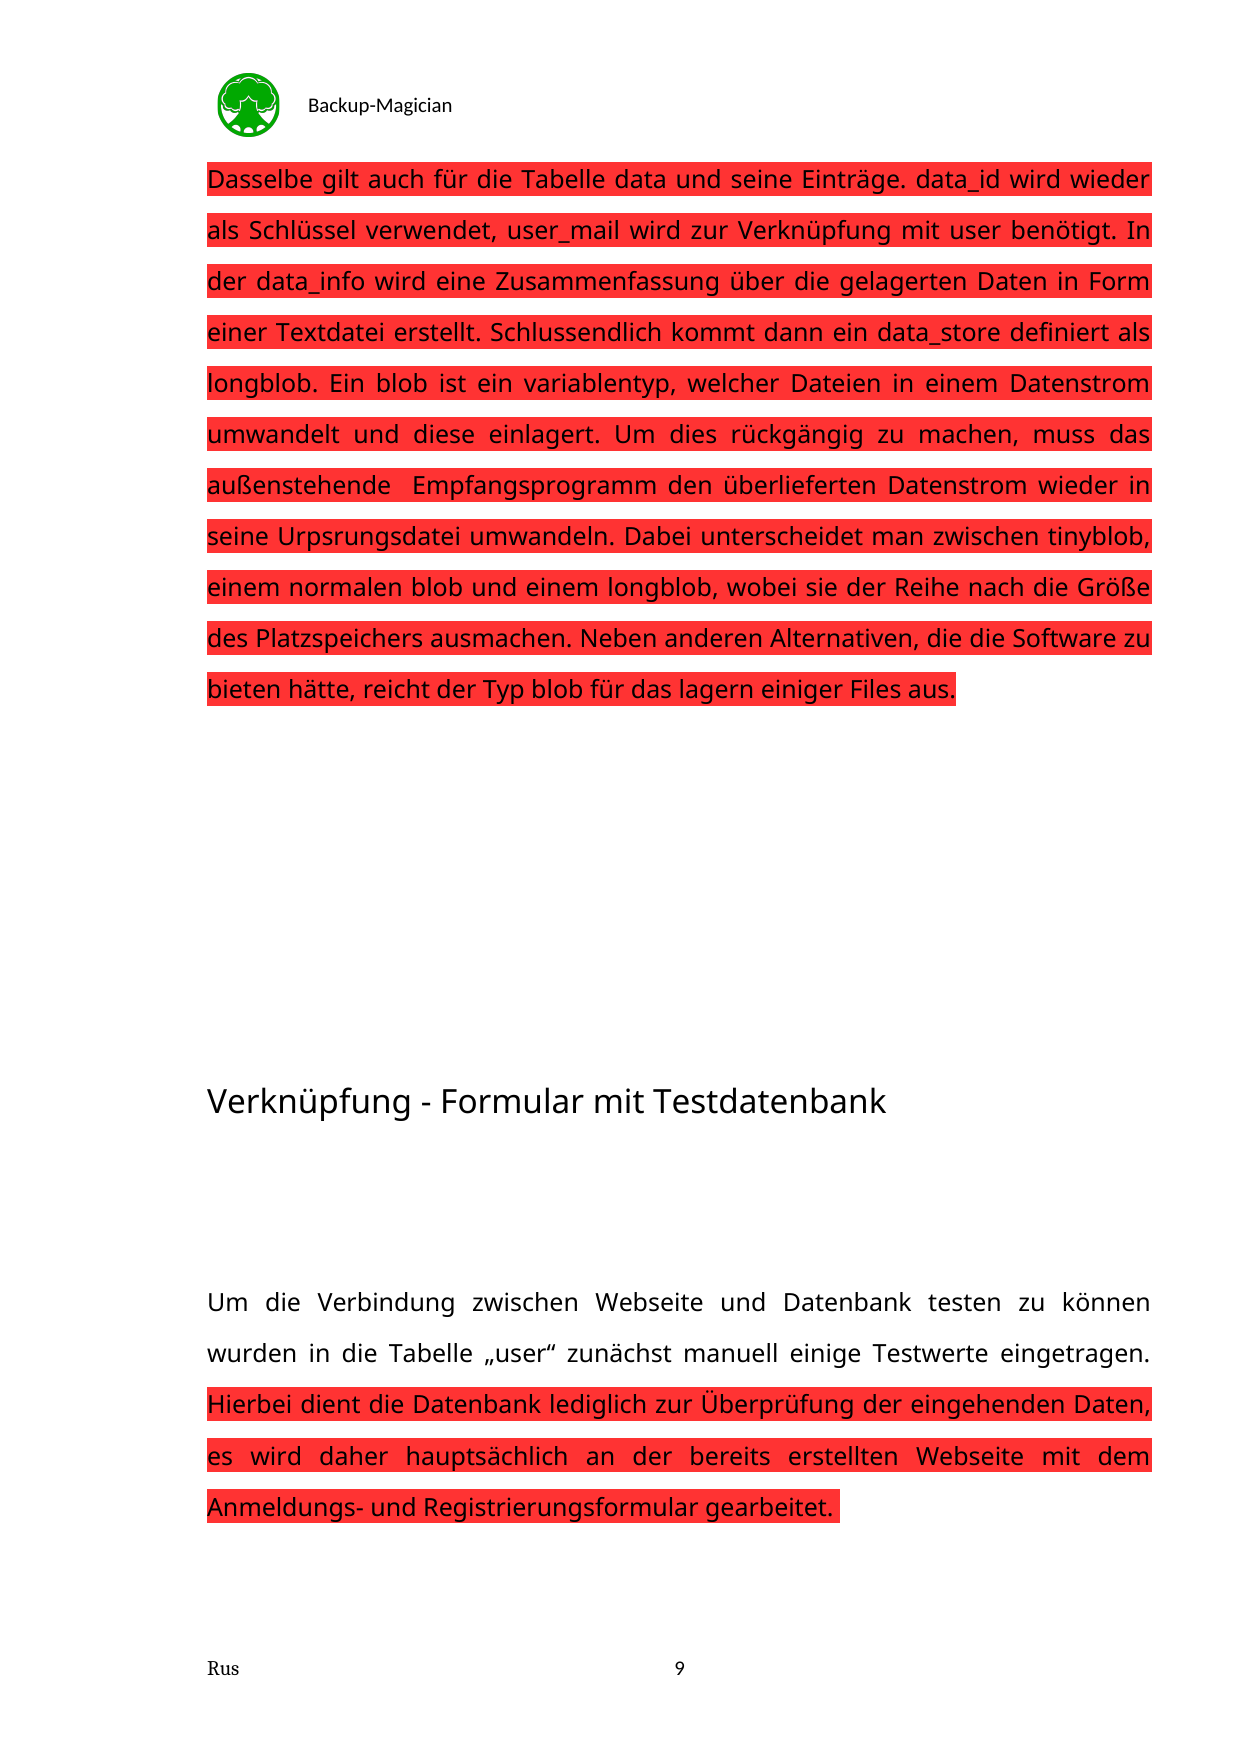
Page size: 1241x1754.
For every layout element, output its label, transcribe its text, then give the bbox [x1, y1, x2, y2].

text Verknüpfung - Formular mit Testdatenbank [207, 1078, 1152, 1123]
text Um die Verbindung zwischen Webseite und Datenbank testen zu können wurden in die Tabelle „user“ zunächst manuell einige Testwerte eingetragen. Hierbei dient die Datenbank lediglich zur Überprüfung der eingehenden Daten, es wird daher hauptsächlich an der bereits erstellten Webseite mit dem Anmeldungs- und Registrierungsformular gearbeitet. [207, 1285, 1152, 1523]
picture [217, 73, 280, 137]
text Dasselbe gilt auch für die Tabelle data und seine Einträge. data_id wird wieder als Schlüssel verwendet, user_mail wird zur Verknüpfung mit user benötigt. In der data_info wird eine Zusammenfassung über die gelagerten Daten in Form einer Textdatei erstellt. Schlussendlich kommt dann ein data_store definiert als longblob. Ein blob ist ein variablentyp, welcher Dateien in einem Datenstrom umwandelt und diese einlagert. Um dies rückgängig zu machen, muss das außenstehende Empfangsprogramm den überlieferten Datenstrom wieder in seine Urpsrungsdatei umwandeln. Dabei unterscheidet man zwischen tinyblob, einem normalen blob und einem longblob, wobei sie der Reihe nach die Größe des Platzspeichers ausmachen. Neben anderen Alternativen, die die Software zu bieten hätte, reicht der Typ blob für das lagern einiger Files aus. [207, 162, 1152, 706]
